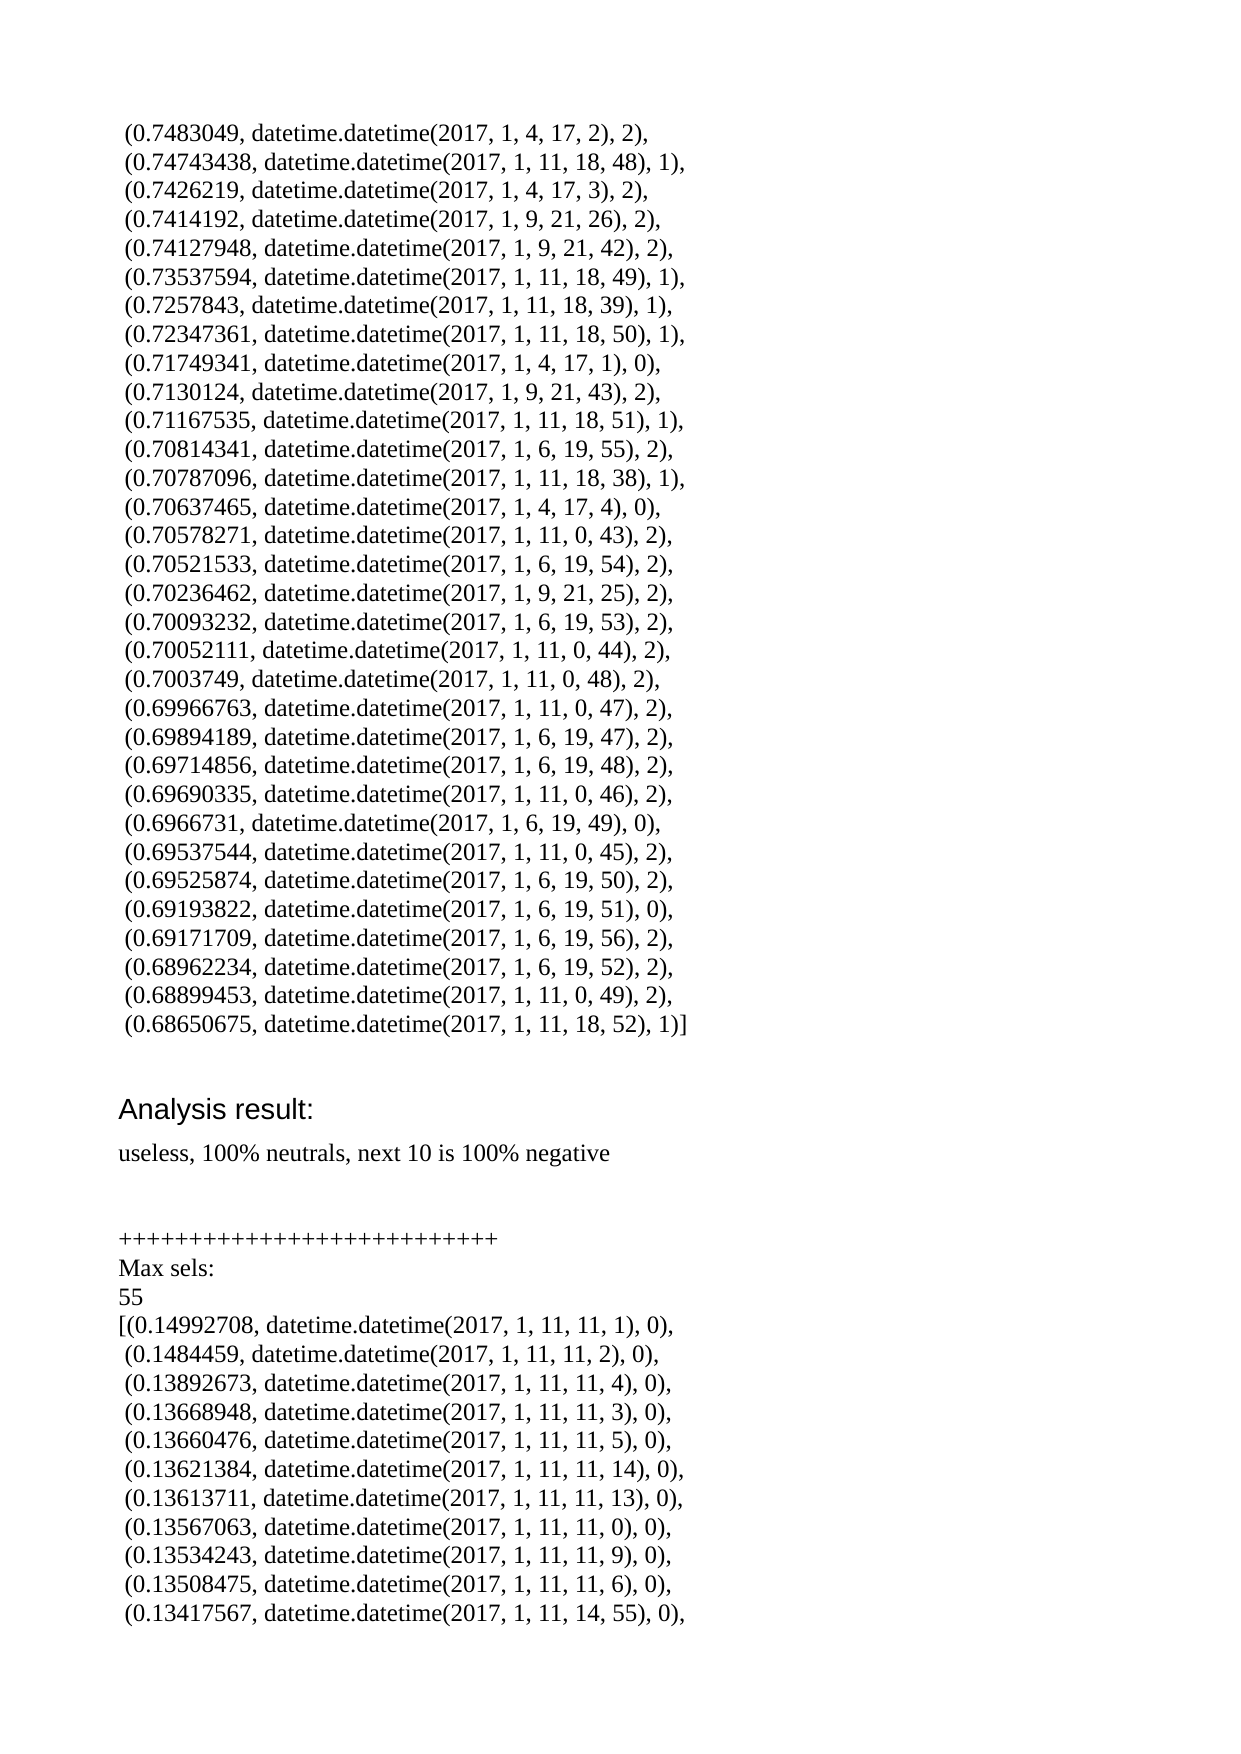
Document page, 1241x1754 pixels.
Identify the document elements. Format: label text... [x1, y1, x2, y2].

text (0.69714856, datetime.datetime(2017, 1, 6, 19, 48), 2), [118, 751, 1122, 779]
text (0.13417567, datetime.datetime(2017, 1, 11, 14, 55), 0), [118, 1598, 1122, 1627]
text (0.70578271, datetime.datetime(2017, 1, 11, 0, 43), 2), [118, 521, 1122, 549]
text (0.72347361, datetime.datetime(2017, 1, 11, 18, 50), 1), [118, 319, 1122, 348]
text (0.70093232, datetime.datetime(2017, 1, 6, 19, 53), 2), [118, 607, 1122, 636]
text [(0.14992708, datetime.datetime(2017, 1, 11, 11, 1), 0), [118, 1310, 1122, 1339]
text (0.68650675, datetime.datetime(2017, 1, 11, 18, 52), 1)] [118, 1009, 1122, 1038]
text (0.69690335, datetime.datetime(2017, 1, 11, 0, 46), 2), [118, 779, 1122, 808]
text (0.7257843, datetime.datetime(2017, 1, 11, 18, 39), 1), [118, 291, 1122, 319]
text (0.1484459, datetime.datetime(2017, 1, 11, 11, 2), 0), [118, 1339, 1122, 1368]
text (0.69193822, datetime.datetime(2017, 1, 6, 19, 51), 0), [118, 894, 1122, 923]
text (0.13567063, datetime.datetime(2017, 1, 11, 11, 0), 0), [118, 1512, 1122, 1540]
text Max sels: [118, 1253, 1122, 1282]
text (0.70787096, datetime.datetime(2017, 1, 11, 18, 38), 1), [118, 463, 1122, 492]
text (0.68962234, datetime.datetime(2017, 1, 6, 19, 52), 2), [118, 952, 1122, 981]
text (0.13534243, datetime.datetime(2017, 1, 11, 11, 9), 0), [118, 1540, 1122, 1569]
text (0.13621384, datetime.datetime(2017, 1, 11, 11, 14), 0), [118, 1454, 1122, 1483]
text (0.13892673, datetime.datetime(2017, 1, 11, 11, 4), 0), [118, 1368, 1122, 1397]
text (0.7003749, datetime.datetime(2017, 1, 11, 0, 48), 2), [118, 664, 1122, 693]
text (0.7414192, datetime.datetime(2017, 1, 9, 21, 26), 2), [118, 204, 1122, 233]
text (0.6966731, datetime.datetime(2017, 1, 6, 19, 49), 0), [118, 808, 1122, 837]
text (0.69525874, datetime.datetime(2017, 1, 6, 19, 50), 2), [118, 866, 1122, 894]
text (0.13613711, datetime.datetime(2017, 1, 11, 11, 13), 0), [118, 1483, 1122, 1512]
text (0.7426219, datetime.datetime(2017, 1, 4, 17, 3), 2), [118, 176, 1122, 204]
text (0.70236462, datetime.datetime(2017, 1, 9, 21, 25), 2), [118, 578, 1122, 607]
text (0.69966763, datetime.datetime(2017, 1, 11, 0, 47), 2), [118, 693, 1122, 722]
text (0.73537594, datetime.datetime(2017, 1, 11, 18, 49), 1), [118, 262, 1122, 291]
text (0.74127948, datetime.datetime(2017, 1, 9, 21, 42), 2), [118, 233, 1122, 262]
text (0.70814341, datetime.datetime(2017, 1, 6, 19, 55), 2), [118, 434, 1122, 463]
text (0.68899453, datetime.datetime(2017, 1, 11, 0, 49), 2), [118, 981, 1122, 1009]
text (0.13508475, datetime.datetime(2017, 1, 11, 11, 6), 0), [118, 1569, 1122, 1598]
text (0.13668948, datetime.datetime(2017, 1, 11, 11, 3), 0), [118, 1397, 1122, 1425]
text (0.70521533, datetime.datetime(2017, 1, 6, 19, 54), 2), [118, 549, 1122, 578]
text (0.71749341, datetime.datetime(2017, 1, 4, 17, 1), 0), [118, 348, 1122, 377]
text (0.7483049, datetime.datetime(2017, 1, 4, 17, 2), 2), [118, 118, 1122, 147]
text (0.70052111, datetime.datetime(2017, 1, 11, 0, 44), 2), [118, 636, 1122, 664]
text (0.69171709, datetime.datetime(2017, 1, 6, 19, 56), 2), [118, 923, 1122, 952]
text (0.69894189, datetime.datetime(2017, 1, 6, 19, 47), 2), [118, 722, 1122, 751]
text (0.70637465, datetime.datetime(2017, 1, 4, 17, 4), 0), [118, 492, 1122, 521]
text 55 [118, 1282, 1122, 1310]
text (0.7130124, datetime.datetime(2017, 1, 9, 21, 43), 2), [118, 377, 1122, 406]
text useless, 100% neutrals, next 10 is 100% negative [118, 1138, 1122, 1167]
text +++++++++++++++++++++++++++ [118, 1224, 1122, 1253]
text (0.69537544, datetime.datetime(2017, 1, 11, 0, 45), 2), [118, 837, 1122, 866]
text (0.71167535, datetime.datetime(2017, 1, 11, 18, 51), 1), [118, 406, 1122, 434]
text (0.13660476, datetime.datetime(2017, 1, 11, 11, 5), 0), [118, 1425, 1122, 1454]
text (0.74743438, datetime.datetime(2017, 1, 11, 18, 48), 1), [118, 147, 1122, 176]
subtitle Analysis result: [118, 1092, 1122, 1125]
